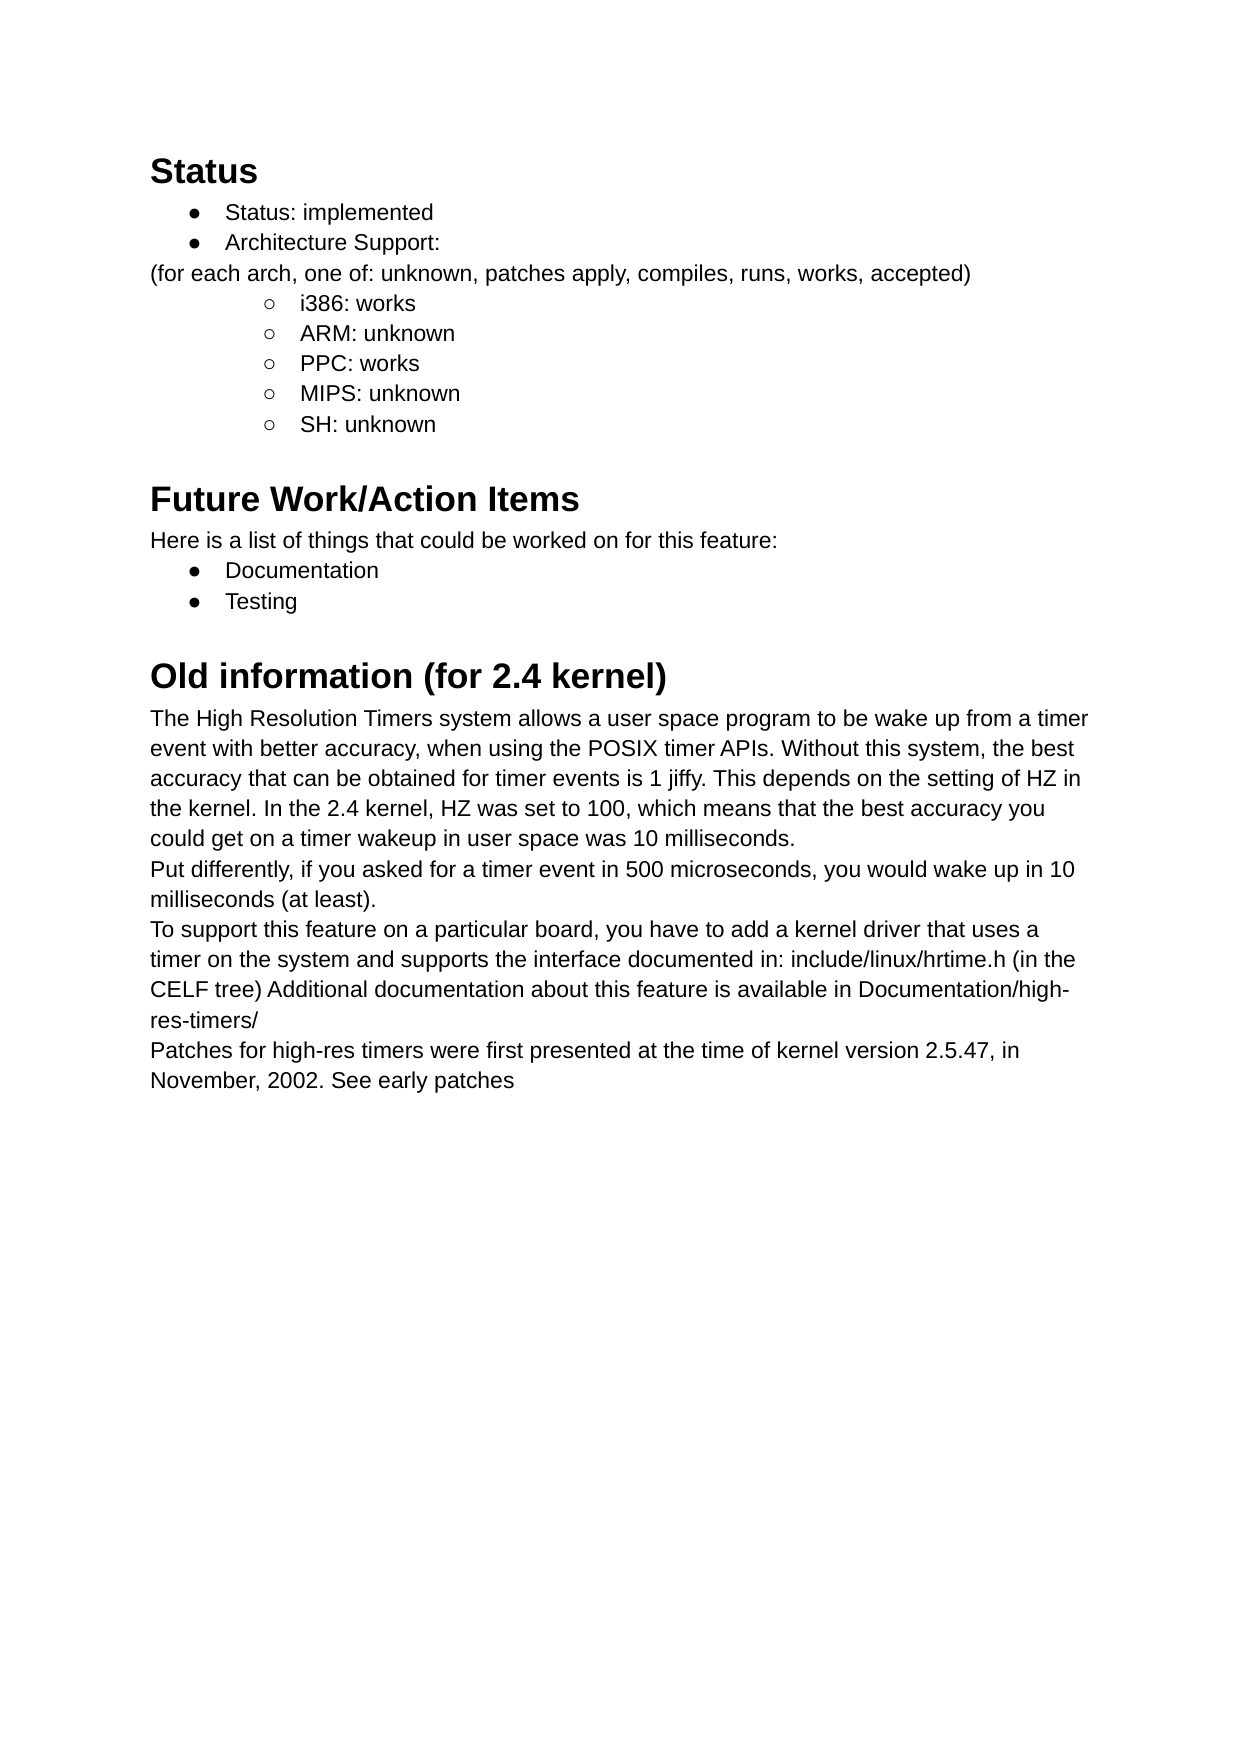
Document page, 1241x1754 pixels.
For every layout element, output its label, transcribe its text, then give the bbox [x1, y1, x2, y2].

text Patches for high-res timers were first presented at the time of kernel version 2.5.47, in November, 2002. See early patches [150, 1037, 1090, 1093]
list ARM: unknown [262, 320, 1090, 346]
subtitle Future Work/Action Items [150, 478, 1090, 519]
list Documentation [187, 557, 1090, 584]
text Put differently, if you asked for a timer event in 500 microseconds, you would wake up in 10 milliseconds (at least). [150, 856, 1090, 912]
list SH: unknown [262, 411, 1090, 437]
text (for each arch, one of: unknown, patches apply, compiles, runs, works, accepted) [150, 259, 1090, 286]
list Testing [187, 588, 1090, 614]
text The High Resolution Timers system allows a user space program to be wake up from a timer event with better accuracy, when using the POSIX timer APIs. Without this system, the best accuracy that can be obtained for timer events is 1 jiffy. This depends on the setting of HZ in the kernel. In the 2.4 kernel, HZ was set to 100, which means that the best accuracy you could get on a timer wakeup in user space was 10 milliseconds. [150, 704, 1090, 852]
list PPC: works [262, 350, 1090, 376]
list MIPS: unknown [262, 380, 1090, 407]
list i386: works [262, 290, 1090, 316]
subtitle Status [150, 150, 1090, 191]
text To support this feature on a particular board, you have to add a kernel driver that uses a timer on the system and supports the interface documented in: include/linux/hrtime.h (in the CELF tree) Additional documentation about this feature is available in Documentation/high-res-timers/ [150, 916, 1090, 1033]
list Architecture Support: [187, 229, 1090, 256]
text Here is a list of things that could be worked on for this feature: [150, 527, 1090, 554]
subtitle Old information (for 2.4 kernel) [150, 655, 1090, 696]
list Status: implemented [187, 199, 1090, 225]
